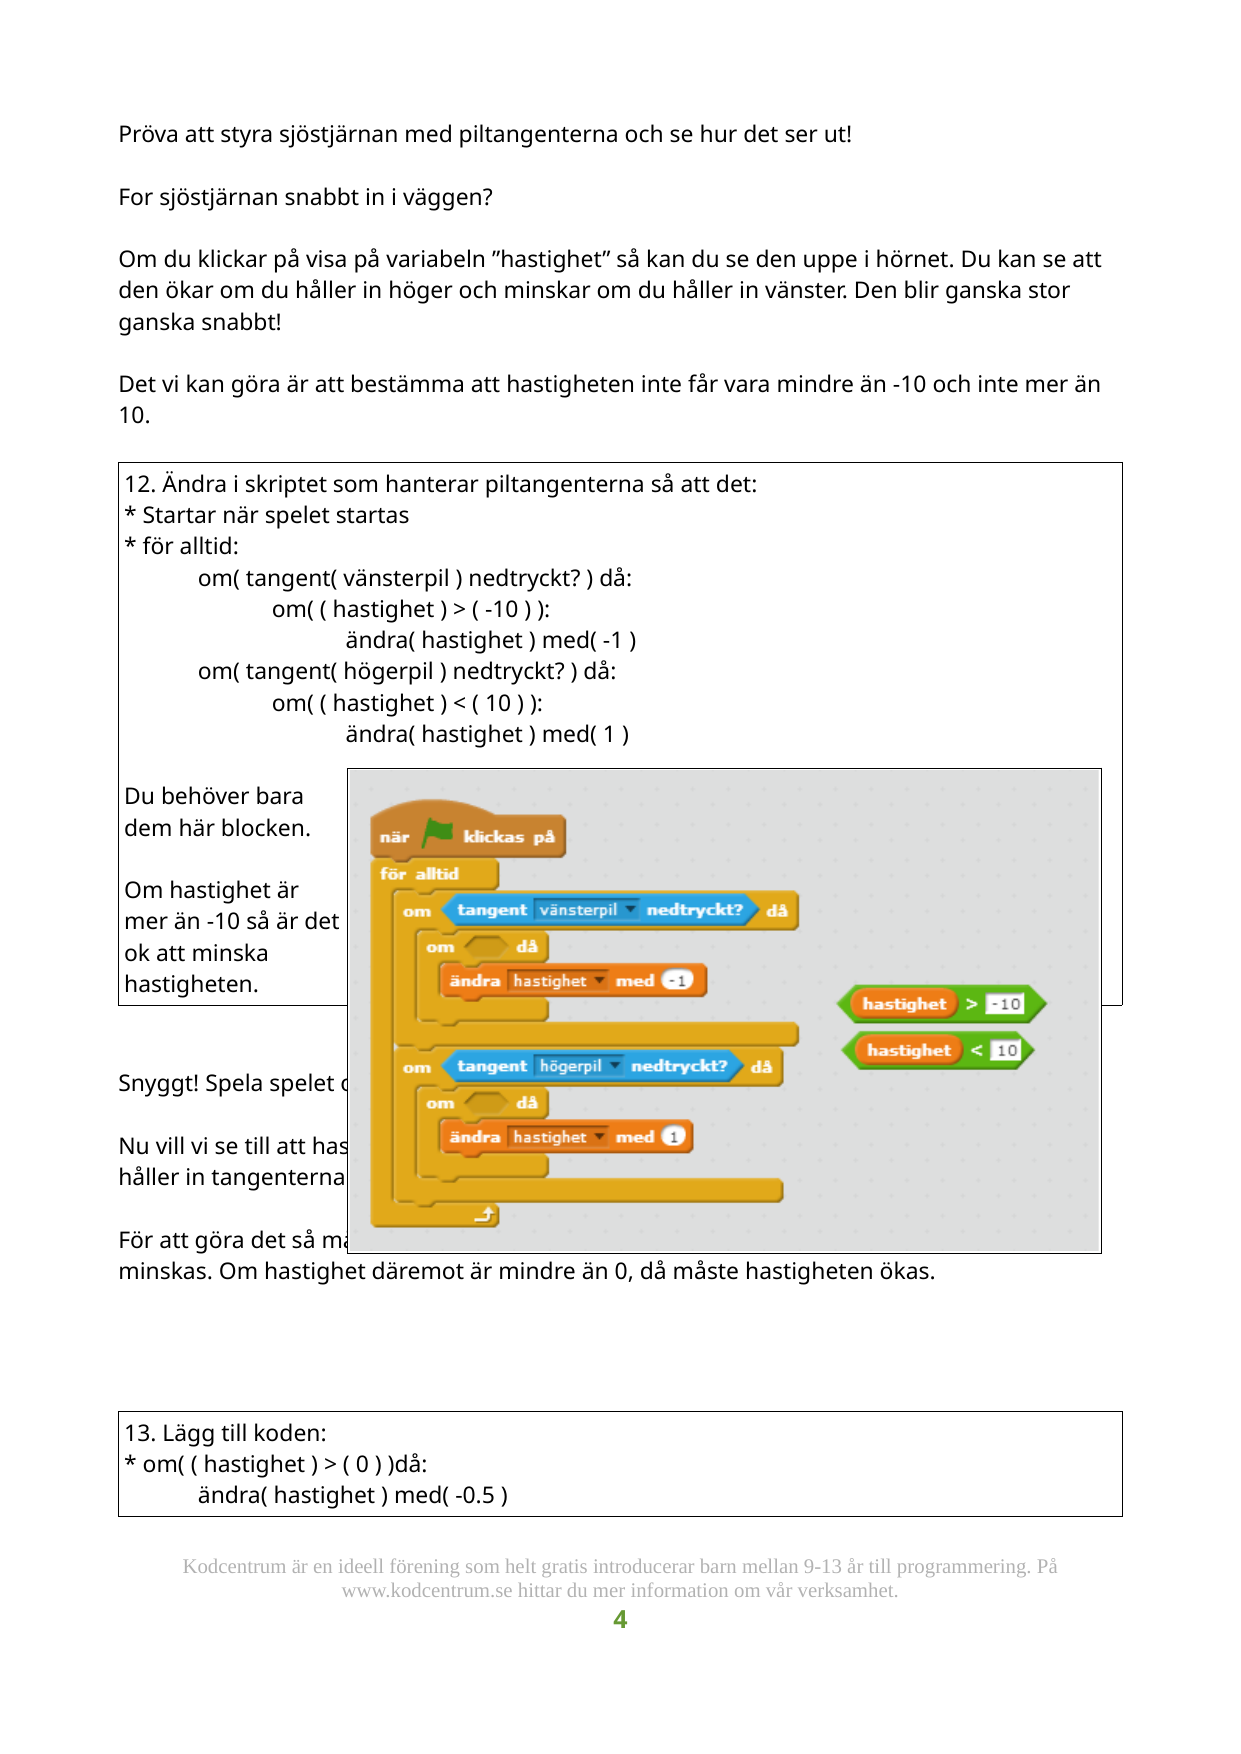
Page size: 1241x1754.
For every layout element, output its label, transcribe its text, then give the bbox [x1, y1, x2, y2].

picture [349, 770, 1099, 1251]
table_header 12. Ändra i skriptet som hanterar piltangenterna så att det: * Startar när spelet startas * för alltid: om( tangent( vänsterpil ) nedtryckt? ) då: om( ( hastighet ) > ( -10 ) ): ändra( hastighet ) med( -1 ) om( tangent( högerpil ) nedtryckt? ) då: om( ( hastighet ) < ( 10 ) ): ändra( hastighet ) med( 1 ) Du behöver bara dem här blocken. Om hastighet är mer än -10 så är det ok att minska hastigheten. [119, 463, 1122, 1005]
text För att göra det så måste vi lista ut om hastighet är mer än 0, för då ska hastigheten minskas. Om hastighet däremot är mindre än 0, då måste hastigheten ökas. [118, 1223, 1122, 1286]
text For sjöstjärnan snabbt in i väggen? [118, 181, 1122, 212]
text Nu vill vi se till att hastigheten hela tiden minskar så att sjöstjärnan bara rör på sig när man håller in tangenterna. [118, 1130, 347, 1192]
text Om du klickar på visa på variabeln ”hastighet” så kan du se den uppe i hörnet. Du kan se att den ökar om du håller in höger och minskar om du håller in vänster. Den blir ganska stor ganska snabbt! [118, 243, 1122, 337]
table_header 13. Lägg till koden: * om( ( hastighet ) > ( 0 ) )då: ändra( hastighet ) med( -0.5 ) *om( ( hastighet ) < ( 0 ) )då: ändra( hastighet ) med( 0.5 ) Lägg till denna kod efter koden som hanterar tangenter. Inuti loopen. [119, 1412, 1122, 1516]
text Det vi kan göra är att bestämma att hastigheten inte får vara mindre än -10 och inte mer än 10. [118, 368, 1122, 431]
text Snyggt! Spela spelet och kolla så att hastigheten inte blir för positiv eller för negativ. [118, 1067, 347, 1098]
text Pröva att styra sjöstjärnan med piltangenterna och se hur det ser ut! [118, 118, 1122, 149]
